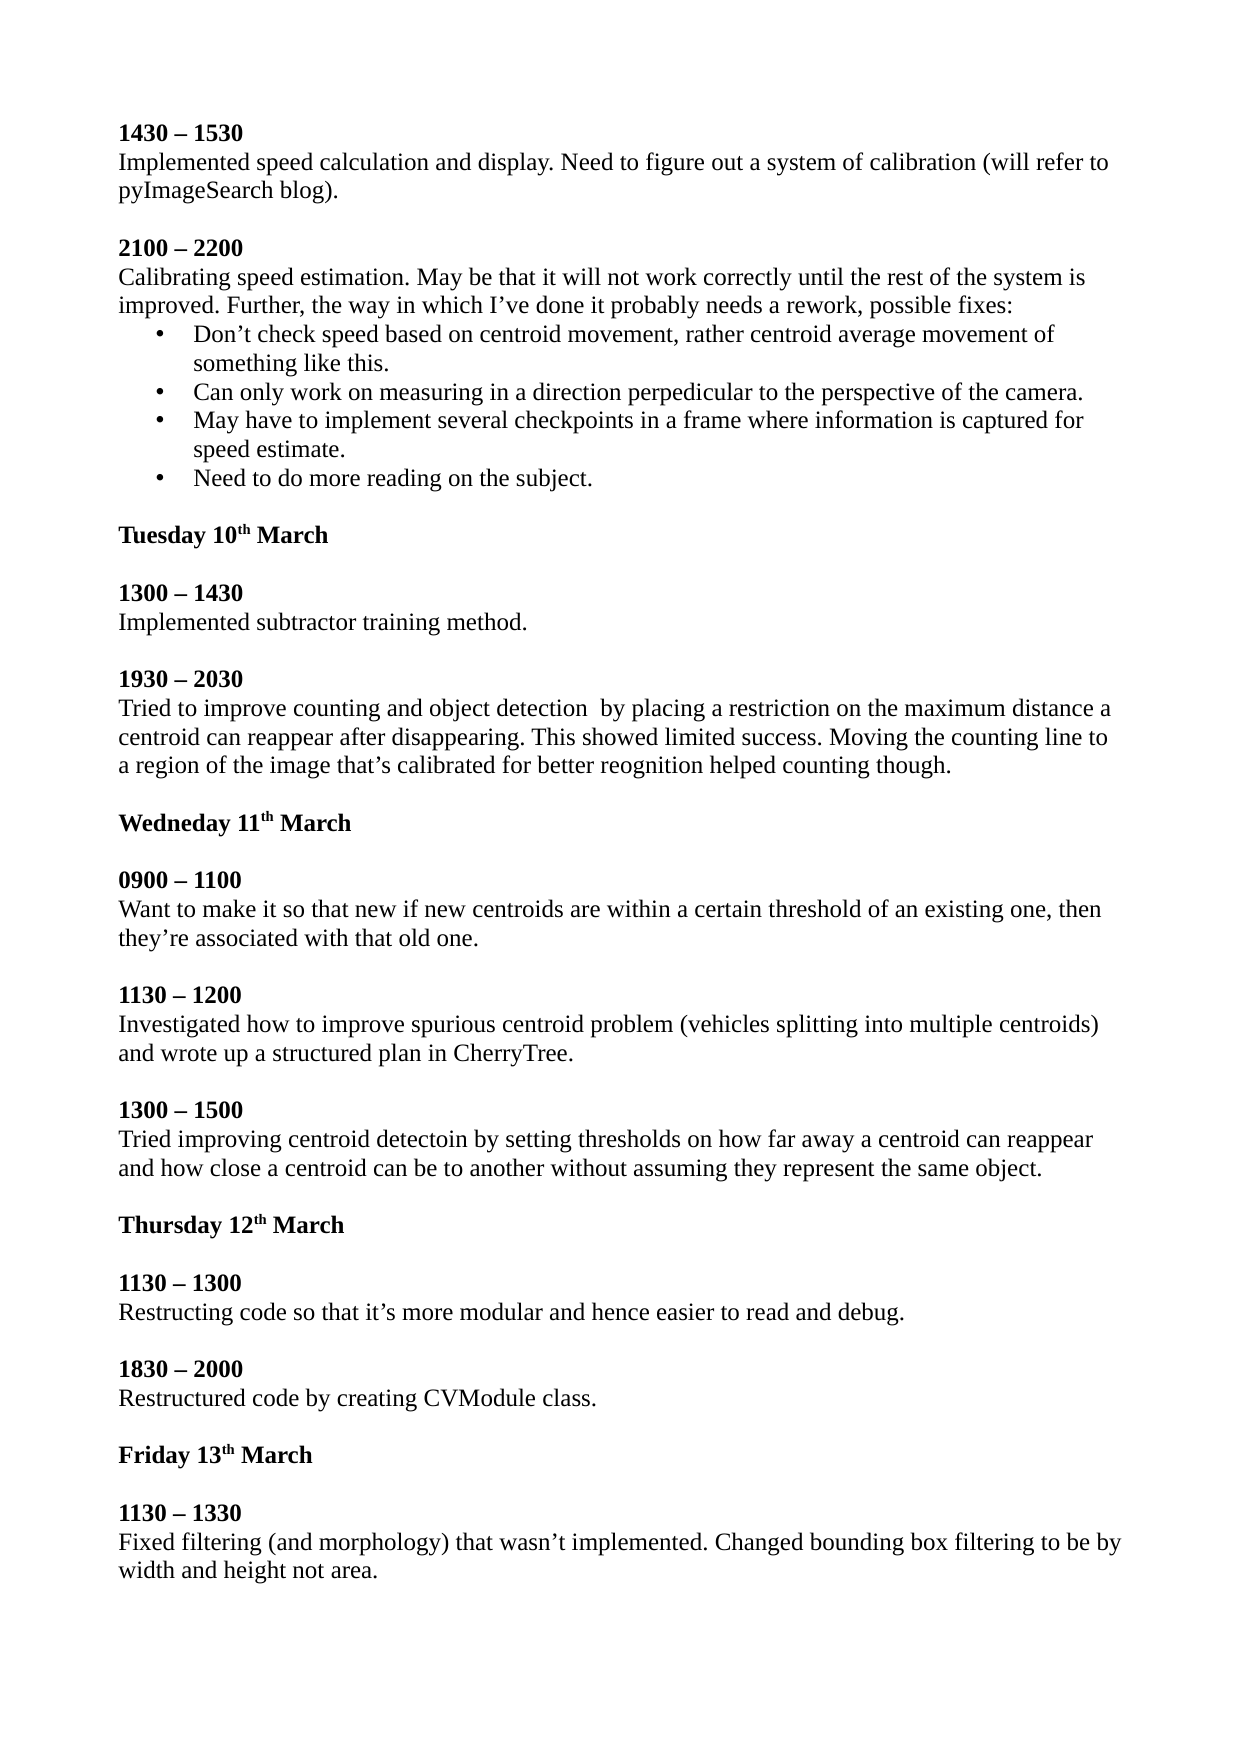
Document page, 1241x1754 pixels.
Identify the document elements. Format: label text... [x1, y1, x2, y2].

text 2100 – 2200 [118, 233, 1122, 262]
text Wedneday 11th March [118, 808, 1122, 837]
list Need to do more reading on the subject. [156, 463, 1122, 492]
list May have to implement several checkpoints in a frame where information is captured for speed estimate. [156, 406, 1122, 463]
text Tuesday 10th March [118, 521, 1122, 549]
text Implemented subtractor training method. [118, 607, 1122, 636]
text 1130 – 1330 [118, 1498, 1122, 1527]
text 1430 – 1530 [118, 118, 1122, 147]
text 0900 – 1100 [118, 866, 1122, 894]
text Restructing code so that it’s more modular and hence easier to read and debug. [118, 1297, 1122, 1326]
text 1300 – 1430 [118, 578, 1122, 607]
text 1830 – 2000 [118, 1354, 1122, 1383]
text 1300 – 1500 [118, 1096, 1122, 1124]
text 1130 – 1200 [118, 981, 1122, 1009]
text Implemented speed calculation and display. Need to figure out a system of calibration (will refer to pyImageSearch blog). [118, 147, 1122, 204]
text Thursday 12th March [118, 1211, 1122, 1239]
text Friday 13th March [118, 1441, 1122, 1469]
text 1930 – 2030 [118, 664, 1122, 693]
text Want to make it so that new if new centroids are within a certain threshold of an existing one, then they’re associated with that old one. [118, 894, 1122, 952]
text Calibrating speed estimation. May be that it will not work correctly until the rest of the system is improved. Further, the way in which I’ve done it probably needs a rework, possible fixes: [118, 262, 1122, 319]
text Investigated how to improve spurious centroid problem (vehicles splitting into multiple centroids) and wrote up a structured plan in CherryTree. [118, 1009, 1122, 1067]
text Tried to improve counting and object detection by placing a restriction on the maximum distance a centroid can reappear after disappearing. This showed limited success. Moving the counting line to a region of the image that’s calibrated for better reognition helped counting though. [118, 693, 1122, 779]
text Fixed filtering (and morphology) that wasn’t implemented. Changed bounding box filtering to be by width and height not area. [118, 1527, 1122, 1584]
list Can only work on measuring in a direction perpedicular to the perspective of the camera. [156, 377, 1122, 406]
text 1130 – 1300 [118, 1268, 1122, 1297]
text Tried improving centroid detectoin by setting thresholds on how far away a centroid can reappear and how close a centroid can be to another without assuming they represent the same object. [118, 1124, 1122, 1182]
list Don’t check speed based on centroid movement, rather centroid average movement of something like this. [156, 319, 1122, 377]
text Restructured code by creating CVModule class. [118, 1383, 1122, 1412]
